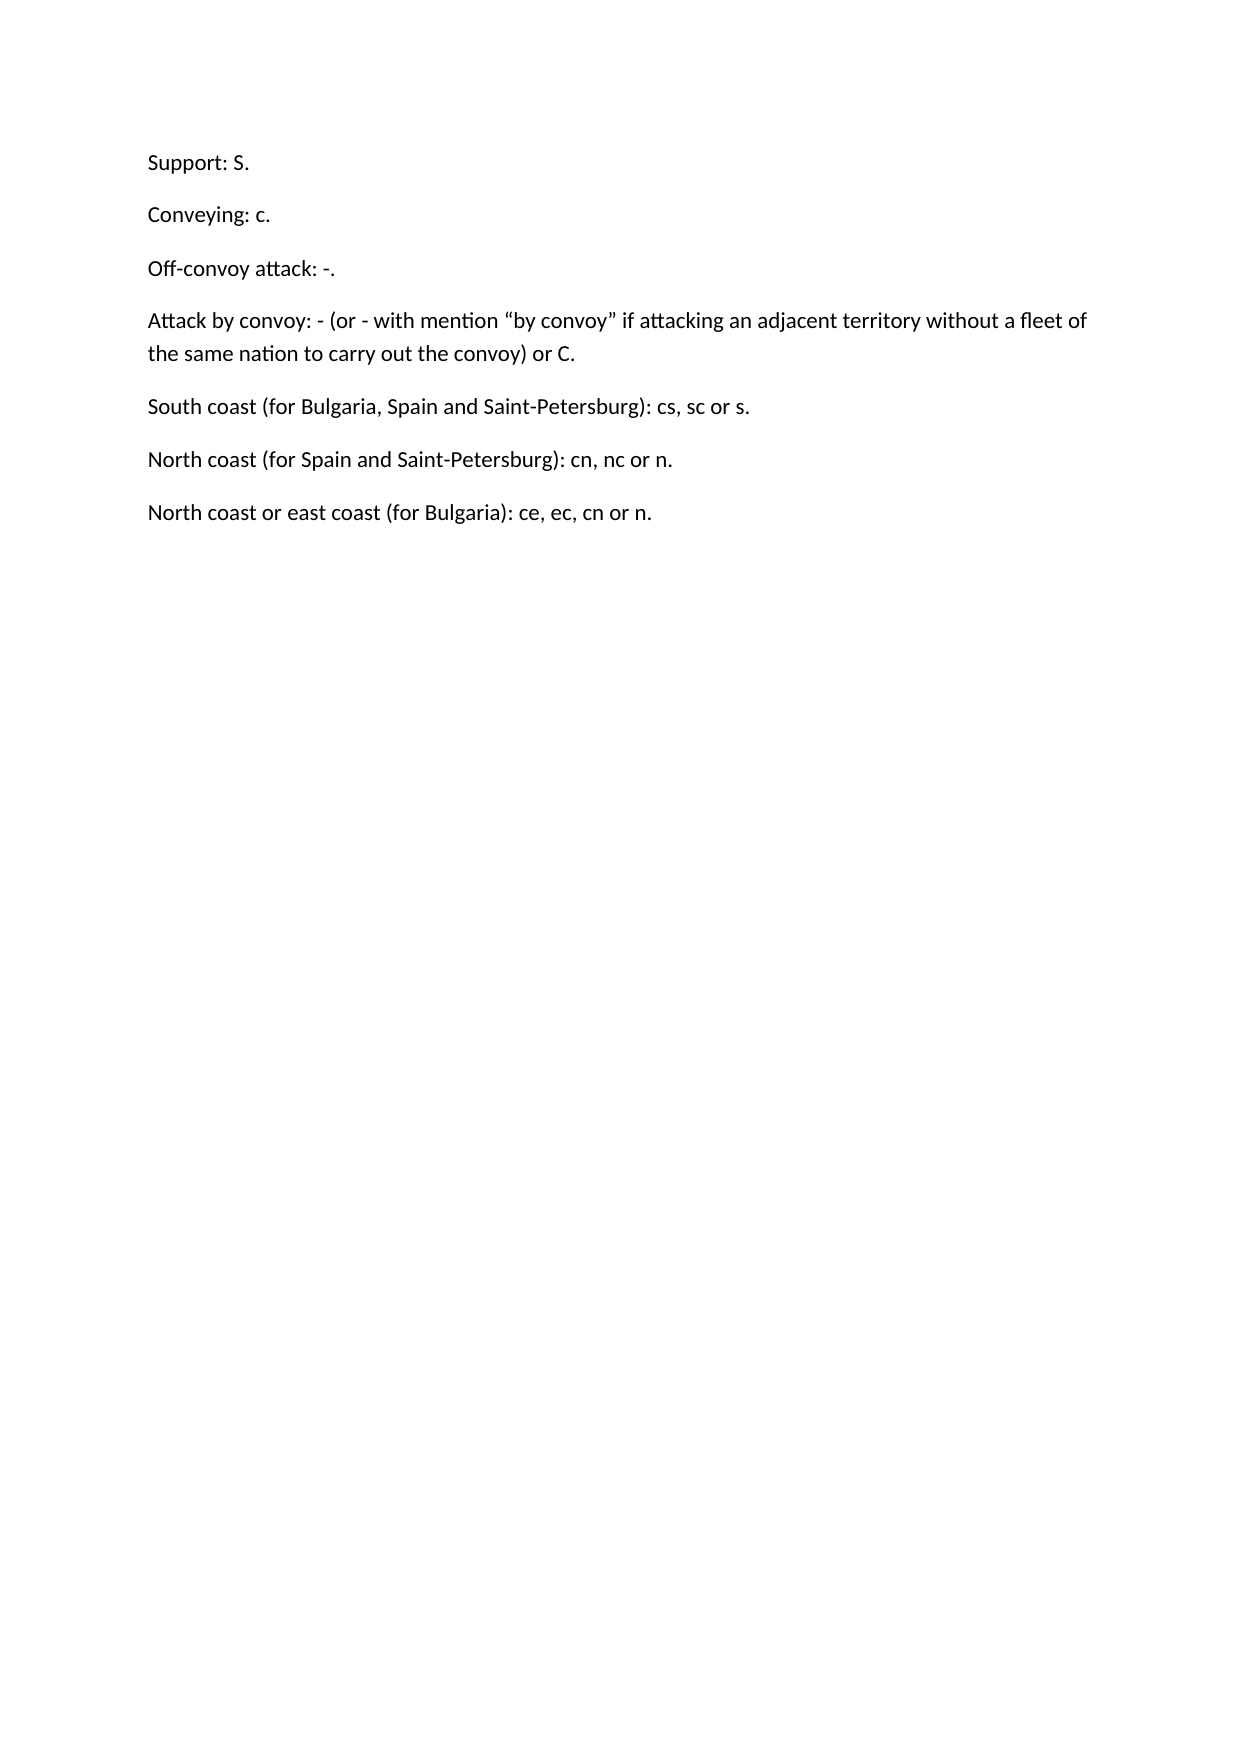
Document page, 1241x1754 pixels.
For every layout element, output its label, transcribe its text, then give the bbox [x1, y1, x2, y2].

text Attack by convoy: - (or - with mention “by convoy” if attacking an adjacent territory without a fleet of the same nation to carry out the convoy) or C. [148, 307, 1093, 367]
text North coast or east coast (for Bulgaria): ce, ec, cn or n. [148, 498, 1093, 526]
text South coast (for Bulgaria, Spain and Saint-Petersburg): cs, sc or s. [148, 392, 1093, 420]
text Conveying: c. [148, 201, 1093, 229]
text Off-convoy attack: -. [148, 254, 1093, 282]
text Support: S. [148, 148, 1093, 176]
text North coast (for Spain and Saint-Petersburg): cn, nc or n. [148, 445, 1093, 473]
